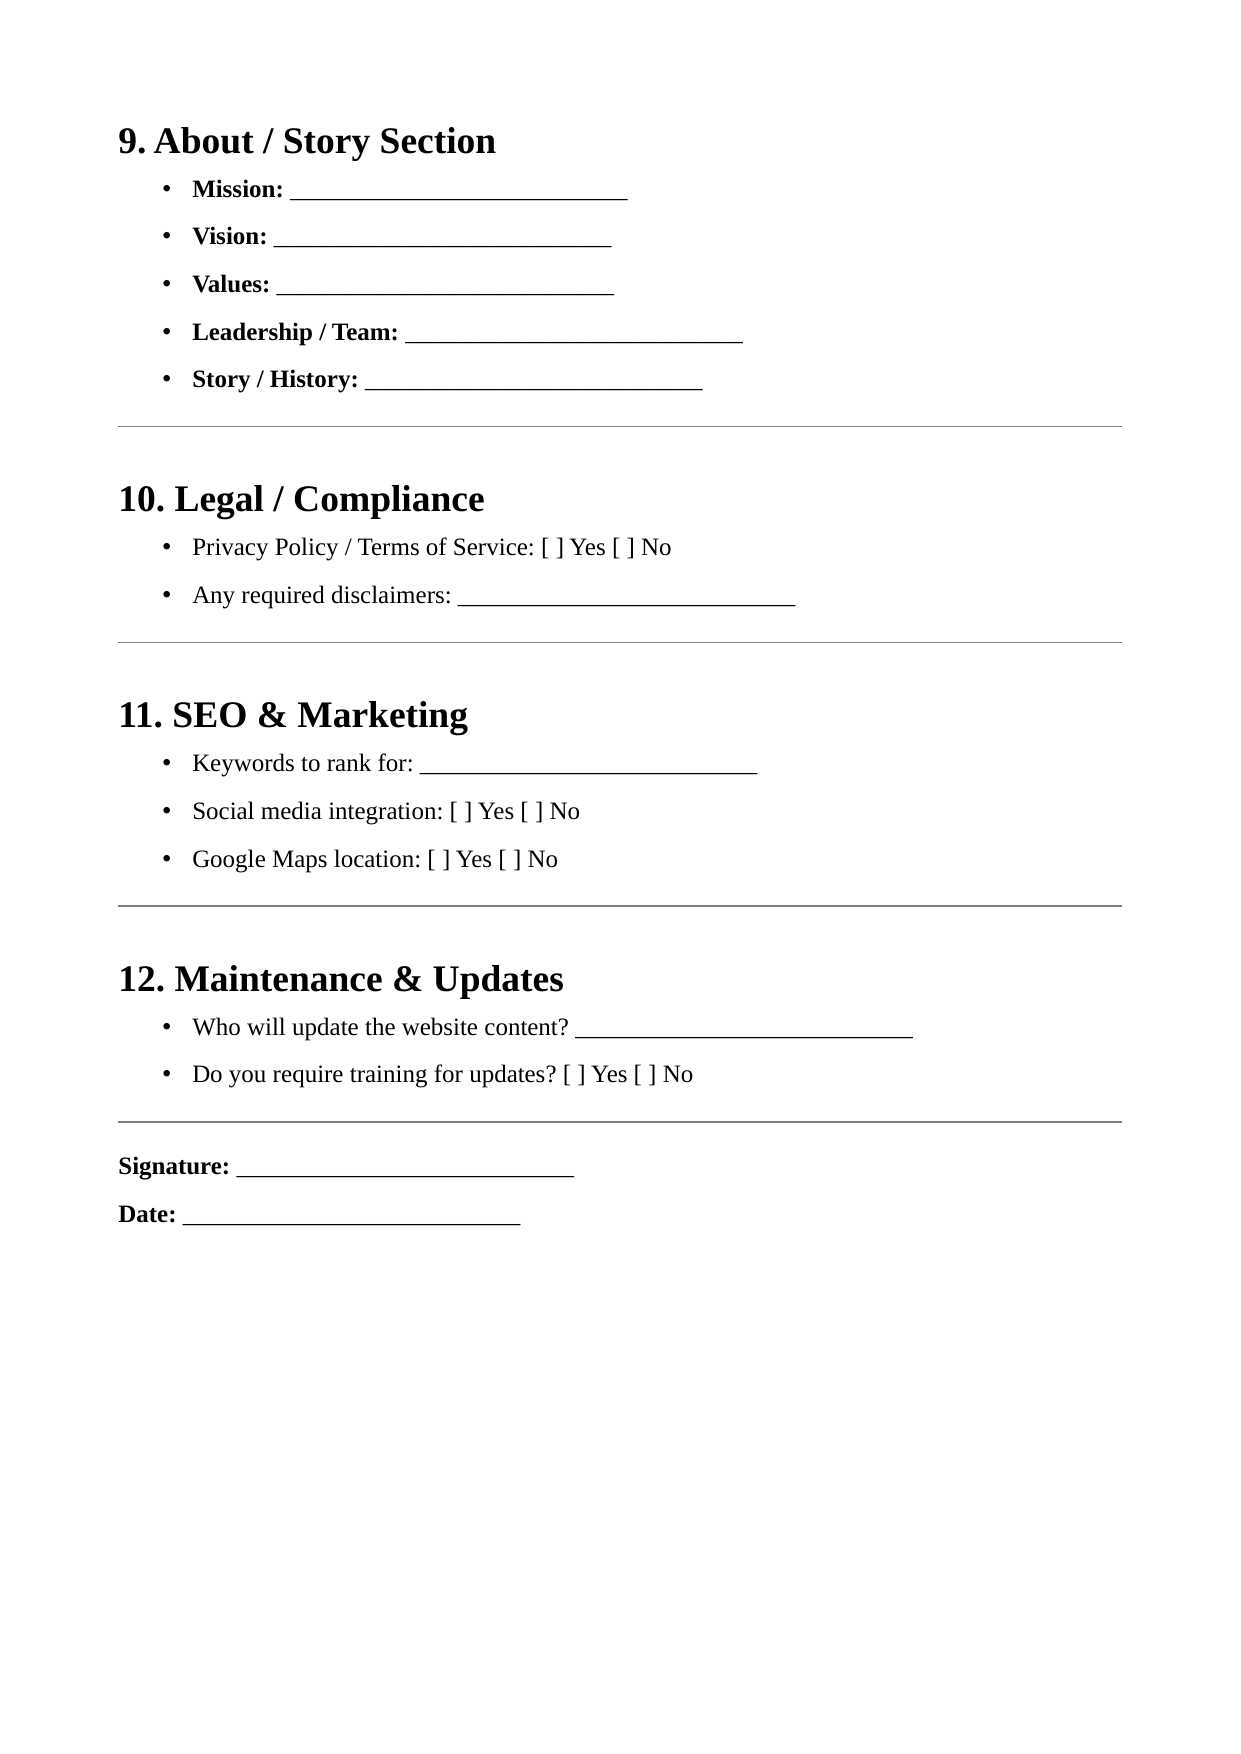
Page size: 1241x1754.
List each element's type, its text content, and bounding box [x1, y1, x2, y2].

subtitle 10. Legal / Compliance [118, 477, 1122, 520]
subtitle 11. SEO & Marketing [118, 693, 1122, 736]
list Social media integration: [ ] Yes [ ] No [162, 796, 1122, 825]
list Vision: ___________________________ [162, 221, 1122, 250]
subtitle 12. Maintenance & Updates [118, 956, 1122, 999]
subtitle 9. About / Story Section [118, 118, 1122, 161]
list Any required disclaimers: ___________________________ [162, 580, 1122, 609]
list Keywords to rank for: ___________________________ [162, 748, 1122, 777]
text Signature: ___________________________ [118, 1151, 1122, 1180]
list Leadership / Team: ___________________________ [162, 317, 1122, 345]
text Date: ___________________________ [118, 1199, 1122, 1228]
list Do you require training for updates? [ ] Yes [ ] No [162, 1059, 1122, 1088]
list Mission: ___________________________ [162, 174, 1122, 202]
list Values: ___________________________ [162, 269, 1122, 298]
list Who will update the website content? ___________________________ [162, 1012, 1122, 1041]
list Privacy Policy / Terms of Service: [ ] Yes [ ] No [162, 532, 1122, 561]
list Google Maps location: [ ] Yes [ ] No [162, 844, 1122, 872]
list Story / History: ___________________________ [162, 364, 1122, 393]
